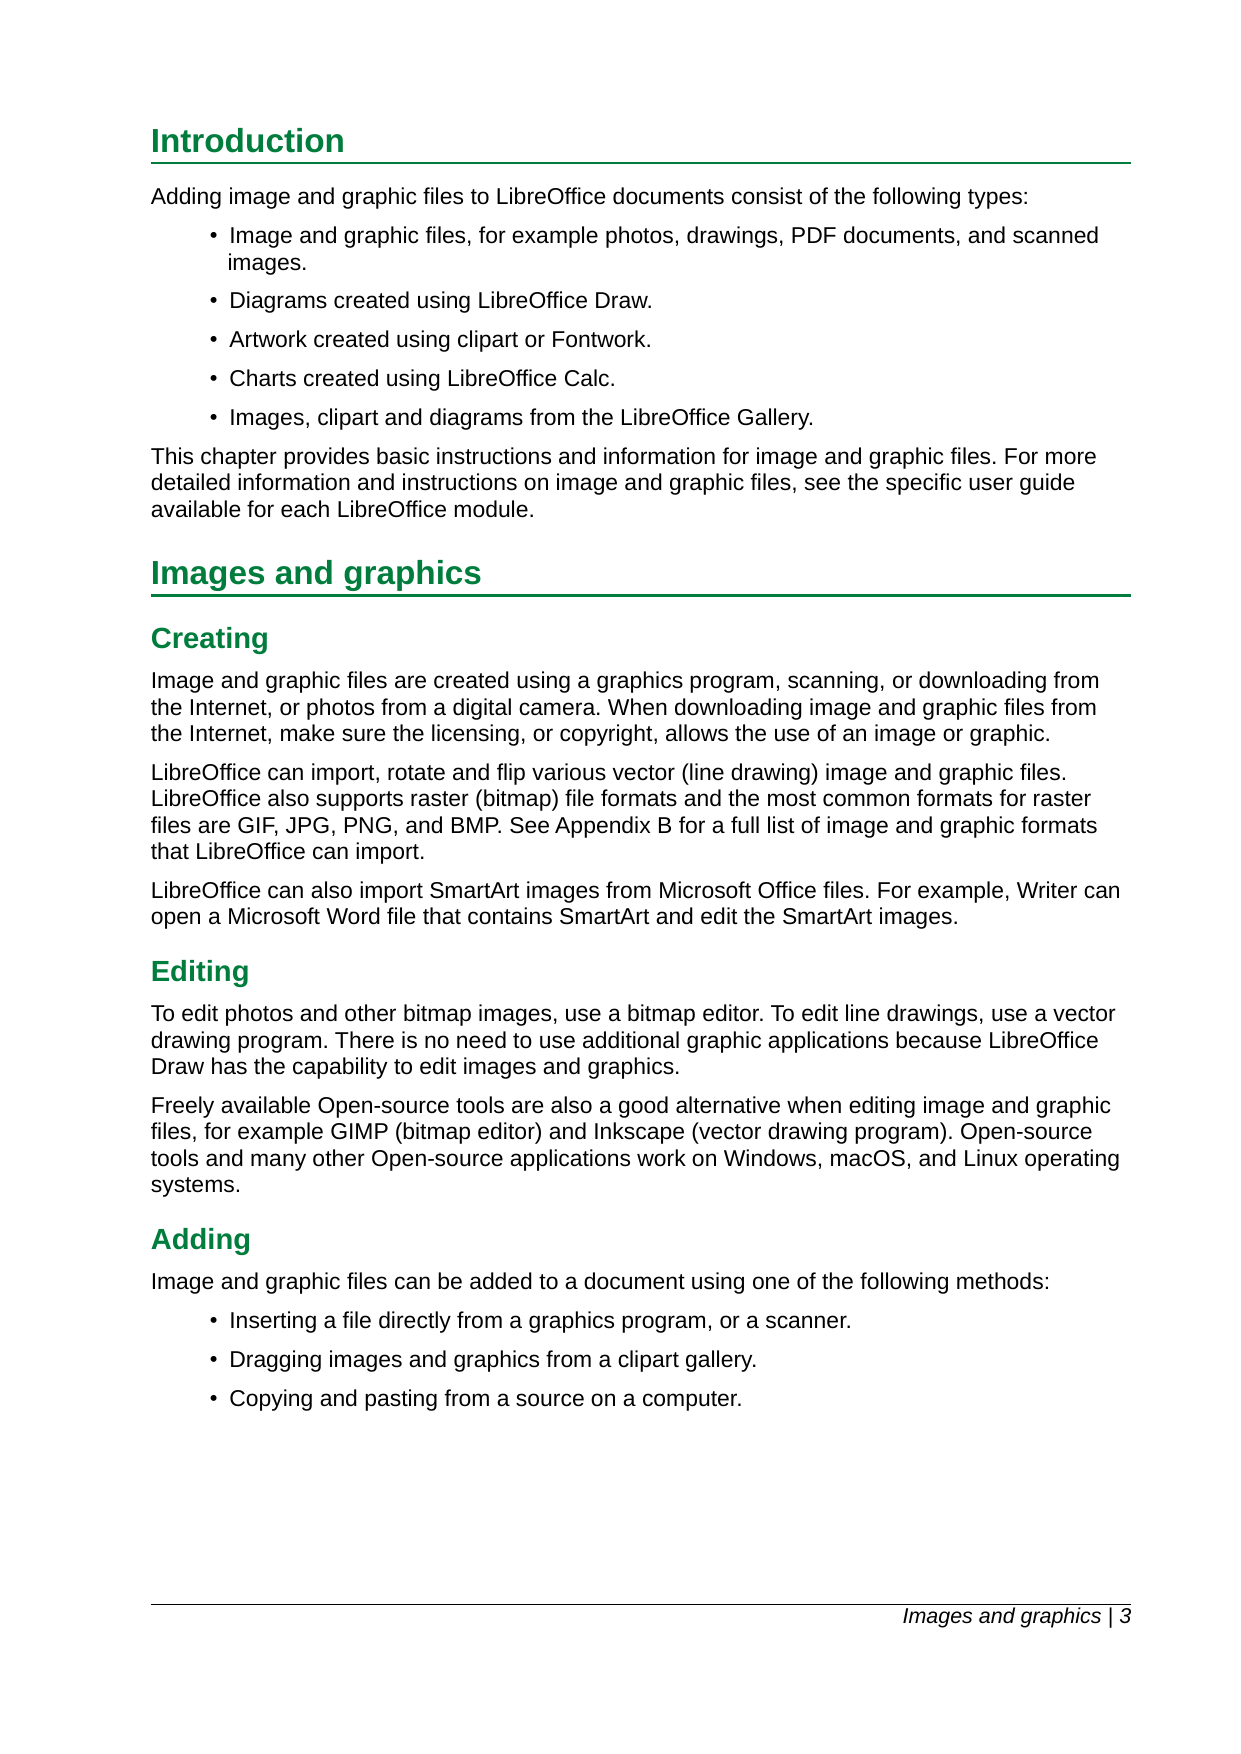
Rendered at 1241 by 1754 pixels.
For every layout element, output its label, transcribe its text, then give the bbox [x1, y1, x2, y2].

text LibreOffice can also import SmartArt images from Microsoft Office files. For example, Writer can open a Microsoft Word file that contains SmartArt and edit the SmartArt images. [151, 877, 1131, 929]
text LibreOffice can import, rotate and flip various vector (line drawing) image and graphic files. LibreOffice also supports raster (bitmap) file formats and the most common formats for raster files are GIF, JPG, PNG, and BMP. See Appendix B for a full list of image and graphic formats that LibreOffice can import. [151, 759, 1131, 864]
list Image and graphic files can be added to a document using one of the following methods: [151, 1268, 1131, 1294]
subtitle Adding [151, 1222, 1131, 1256]
list Inserting a file directly from a graphics program, or a scanner. [209, 1307, 1131, 1333]
list Image and graphic files, for example photos, drawings, PDF documents, and scanned images. [209, 222, 1131, 275]
subtitle Editing [151, 954, 1131, 988]
text Image and graphic files are created using a graphics program, scanning, or downloading from the Internet, or photos from a digital camera. When downloading image and graphic files from the Internet, make sure the licensing, or copyright, allows the use of an image or graphic. [151, 667, 1131, 746]
text This chapter provides basic instructions and information for image and graphic files. For more detailed information and instructions on image and graphic files, see the specific user guide available for each LibreOffice module. [151, 443, 1131, 522]
list Adding image and graphic files to LibreOffice documents consist of the following types: [151, 183, 1131, 210]
list Dragging images and graphics from a clipart gallery. [209, 1346, 1131, 1372]
list Images, clipart and diagrams from the LibreOffice Gallery. [209, 404, 1131, 430]
subtitle Images and graphics [151, 553, 1131, 594]
list Copying and pasting from a source on a computer. [209, 1384, 1131, 1411]
list Charts created using LibreOffice Calc. [209, 365, 1131, 391]
list Artwork created using clipart or Fontwork. [209, 326, 1131, 353]
list Diagrams created using LibreOffice Draw. [209, 287, 1131, 314]
text To edit photos and other bitmap images, use a bitmap editor. To edit line drawings, use a vector drawing program. There is no need to use additional graphic applications because LibreOffice Draw has the capability to edit images and graphics. [151, 1000, 1131, 1079]
subtitle Introduction [151, 121, 1131, 162]
subtitle Creating [151, 621, 1131, 655]
text Freely available Open-source tools are also a good alternative when editing image and graphic files, for example GIMP (bitmap editor) and Inkscape (vector drawing program). Open-source tools and many other Open-source applications work on Windows, macOS, and Linux operating systems. [151, 1092, 1131, 1197]
